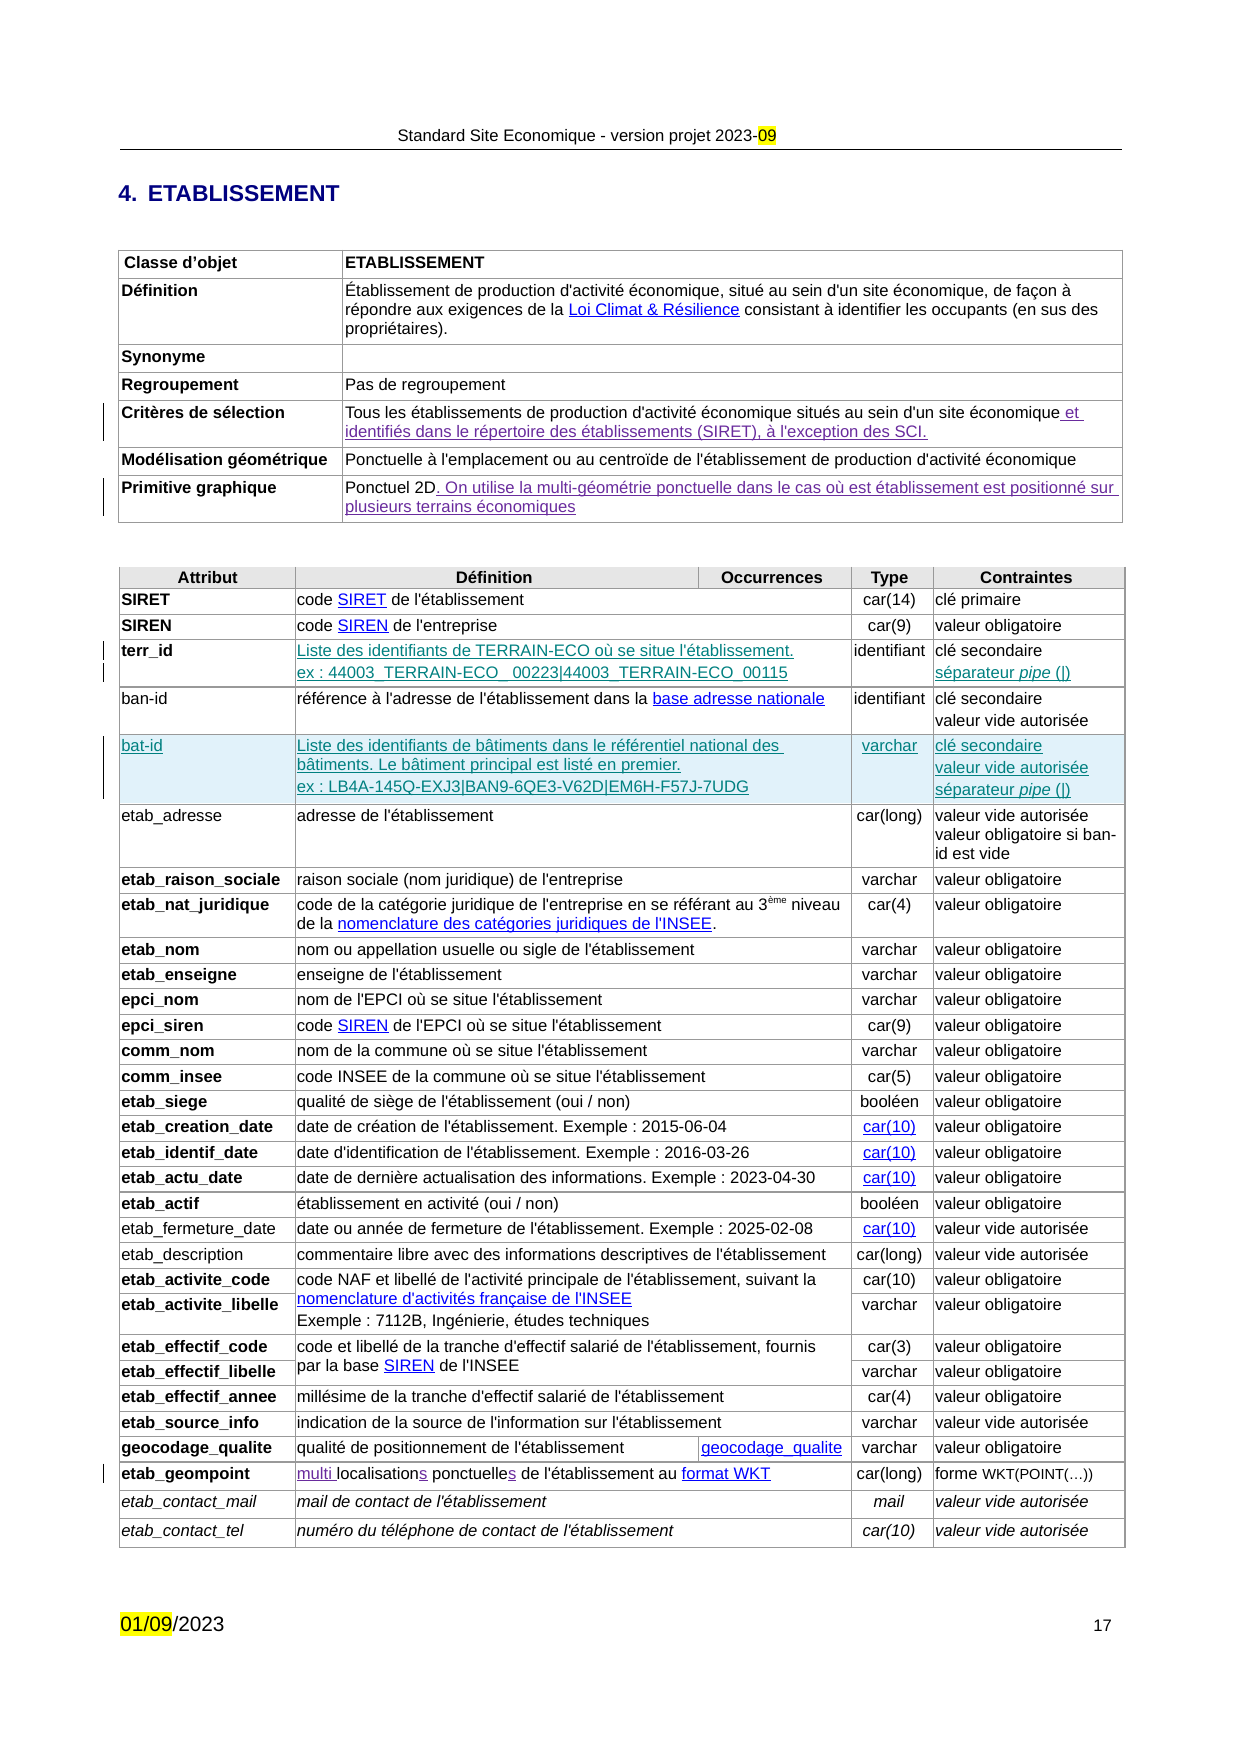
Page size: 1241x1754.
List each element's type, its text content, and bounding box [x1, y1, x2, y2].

table_cell forme WKT(POINT(…)) [934, 1463, 1124, 1490]
table_cell valeur obligatoire [934, 894, 1124, 937]
table_cell etab_fermeture_date [120, 1218, 295, 1242]
table_cell valeur obligatoire [934, 615, 1124, 639]
table_cell valeur obligatoire [934, 964, 1124, 988]
table_cell numéro du téléphone de contact de l'établissement [296, 1519, 851, 1547]
table_cell car(10) [852, 1269, 933, 1293]
table_cell etab_nom [120, 938, 295, 963]
table_cell car(long) [852, 1243, 933, 1268]
table_cell valeur obligatoire [934, 1193, 1124, 1217]
table_cell car(long) [852, 1463, 933, 1490]
table_cell etab_effectif_code [120, 1335, 295, 1360]
table_cell date de dernière actualisation des informations. Exemple : 2023-04-30 [296, 1167, 851, 1191]
table_cell varchar [852, 868, 933, 893]
table_cell valeur obligatoire [934, 1015, 1124, 1039]
table_cell adresse de l'établissement [296, 805, 851, 867]
table_cell etab_creation_date [120, 1116, 295, 1141]
table_header Classe d’objet [119, 251, 342, 277]
table_cell car(10) [852, 1116, 933, 1141]
table_cell indication de la source de l'information sur l'établissement [296, 1412, 851, 1436]
table_cell epci_siren [120, 1015, 295, 1039]
table_cell clé secondaire séparateur pipe (|) [934, 640, 1124, 686]
table_cell nom de la commune où se situe l'établissement [296, 1040, 851, 1064]
table_cell Critères de sélection [119, 401, 342, 447]
table_cell date de création de l'établissement. Exemple : 2015-06-04 [296, 1116, 851, 1141]
table_cell date d'identification de l'établissement. Exemple : 2016-03-26 [296, 1142, 851, 1166]
table_cell Définition [119, 279, 342, 344]
table_cell Liste des identifiants de TERRAIN-ECO où se situe l'établissement. ex : 44003_TERRAIN-ECO_ 00223|44003_TERRAIN-ECO_00115 [296, 640, 851, 686]
table_cell valeur obligatoire [934, 1437, 1124, 1461]
table_cell valeur obligatoire [934, 868, 1124, 893]
table_cell car(9) [852, 615, 933, 639]
table_cell raison sociale (nom juridique) de l'entreprise [296, 868, 851, 893]
table_cell valeur vide autorisée [934, 1519, 1124, 1547]
table_cell Primitive graphique [119, 476, 342, 522]
table_cell date ou année de fermeture de l'établissement. Exemple : 2025-02-08 [296, 1218, 851, 1242]
table_cell etab_adresse [120, 805, 295, 867]
table_cell geocodage_qualite [120, 1437, 295, 1461]
table_cell valeur obligatoire [934, 1065, 1124, 1090]
table_header Contraintes [934, 567, 1124, 588]
table_cell booléen [852, 1091, 933, 1115]
table_cell établissement en activité (oui / non) [296, 1193, 851, 1217]
table_cell qualité de positionnement de l'établissement [296, 1437, 698, 1461]
table_cell etab_actu_date [120, 1167, 295, 1191]
table_cell valeur obligatoire [934, 989, 1124, 1013]
table_cell etab_effectif_libelle [120, 1361, 295, 1385]
table_cell car(10) [852, 1519, 933, 1547]
table_cell valeur obligatoire [934, 1167, 1124, 1191]
table_cell valeur obligatoire [934, 1294, 1124, 1334]
table_cell code INSEE de la commune où se situe l'établissement [296, 1065, 851, 1090]
table_cell valeur obligatoire [934, 1142, 1124, 1166]
table_cell car(10) [852, 1218, 933, 1242]
table_cell epci_nom [120, 989, 295, 1013]
table_cell varchar [852, 1412, 933, 1436]
table_cell varchar [852, 964, 933, 988]
table_cell [343, 345, 1122, 372]
table_cell etab_description [120, 1243, 295, 1268]
table_cell code SIREN de l'entreprise [296, 615, 851, 639]
table_cell valeur vide autorisée [934, 1491, 1124, 1518]
table_cell code SIRET de l'établissement [296, 589, 851, 613]
table_cell etab_contact_tel [120, 1519, 295, 1547]
table_header Occurrences [699, 567, 851, 588]
table_cell Synonyme [119, 345, 342, 372]
table_cell etab_effectif_annee [120, 1386, 295, 1411]
table_cell valeur obligatoire [934, 1269, 1124, 1293]
table_cell code SIREN de l'EPCI où se situe l'établissement [296, 1015, 851, 1039]
table_cell code et libellé de la tranche d'effectif salarié de l'établissement, fournis par la base SIREN de l'INSEE [296, 1335, 851, 1385]
table_cell multi localisations ponctuelles de l'établissement au format WKT [296, 1463, 851, 1490]
table_cell Établissement de production d'activité économique, situé au sein d'un site économique, de façon à répondre aux exigences de la Loi Climat & Résilience consistant à identifier les occupants (en sus des propriétaires). [343, 279, 1122, 344]
table_cell ban-id [120, 688, 295, 734]
table_cell qualité de siège de l'établissement (oui / non) [296, 1091, 851, 1115]
table_cell car(10) [852, 1167, 933, 1191]
table_cell etab_siege [120, 1091, 295, 1115]
table_cell etab_contact_mail [120, 1491, 295, 1518]
table_cell Ponctuelle à l'emplacement ou au centroïde de l'établissement de production d'activité économique [343, 448, 1122, 475]
table_cell etab_enseigne [120, 964, 295, 988]
table_cell varchar [852, 1437, 933, 1461]
table_cell varchar [852, 989, 933, 1013]
table_cell car(14) [852, 589, 933, 613]
table_cell car(4) [852, 894, 933, 937]
table_cell car(5) [852, 1065, 933, 1090]
table_cell valeur obligatoire [934, 938, 1124, 963]
table_cell valeur obligatoire [934, 1386, 1124, 1411]
table_cell Ponctuel 2D. On utilise la multi-géométrie ponctuelle dans le cas où est établissement est positionné sur plusieurs terrains économiques [343, 476, 1122, 522]
table_cell identifiant [852, 640, 933, 686]
table_cell booléen [852, 1193, 933, 1217]
table_header Définition [296, 567, 698, 588]
table_cell SIRET [120, 589, 295, 613]
table_cell etab_source_info [120, 1412, 295, 1436]
table_cell varchar [852, 1361, 933, 1385]
table_cell valeur vide autorisée [934, 1218, 1124, 1242]
table_cell enseigne de l'établissement [296, 964, 851, 988]
table_cell valeur obligatoire [934, 1361, 1124, 1385]
table_cell code de la catégorie juridique de l'entreprise en se référant au 3ème niveau de la nomenclature des catégories juridiques de l'INSEE. [296, 894, 851, 937]
table_cell clé secondaire valeur vide autorisée [934, 688, 1124, 734]
table_cell etab_actif [120, 1193, 295, 1217]
table_cell valeur obligatoire [934, 1091, 1124, 1115]
table_cell identifiant [852, 688, 933, 734]
table_cell car(4) [852, 1386, 933, 1411]
table_cell varchar [852, 1294, 933, 1334]
table_cell valeur obligatoire [934, 1116, 1124, 1141]
table_cell etab_geompoint [120, 1463, 295, 1490]
table_cell comm_insee [120, 1065, 295, 1090]
table_cell varchar [852, 1040, 933, 1064]
table_cell mail [852, 1491, 933, 1518]
table_cell valeur vide autorisée valeur obligatoire si ban-id est vide [934, 805, 1124, 867]
table_cell Regroupement [119, 373, 342, 400]
table_cell valeur vide autorisée [934, 1412, 1124, 1436]
table_cell valeur vide autorisée [934, 1243, 1124, 1268]
table_cell référence à l'adresse de l'établissement dans la base adresse nationale [296, 688, 851, 734]
table_cell etab_identif_date [120, 1142, 295, 1166]
table_cell SIREN [120, 615, 295, 639]
table_cell etab_raison_sociale [120, 868, 295, 893]
subtitle ETABLISSEMENT [118, 180, 1122, 206]
table_header ETABLISSEMENT [343, 251, 1122, 277]
table_cell geocodage_qualite [699, 1437, 851, 1461]
table_cell comm_nom [120, 1040, 295, 1064]
table_cell commentaire libre avec des informations descriptives de l'établissement [296, 1243, 851, 1268]
table_cell code NAF et libellé de l'activité principale de l'établissement, suivant la nomenclature d'activités française de l'INSEE Exemple : 7112B, Ingénierie, études techniques [296, 1269, 851, 1334]
table_cell clé primaire [934, 589, 1124, 613]
table_cell millésime de la tranche d'effectif salarié de l'établissement [296, 1386, 851, 1411]
table_header Attribut [120, 567, 295, 588]
table_cell etab_activite_code [120, 1269, 295, 1293]
table_cell valeur obligatoire [934, 1335, 1124, 1360]
table_cell car(9) [852, 1015, 933, 1039]
table_cell nom de l'EPCI où se situe l'établissement [296, 989, 851, 1013]
table_cell Pas de regroupement [343, 373, 1122, 400]
table_cell Tous les établissements de production d'activité économique situés au sein d'un site économique et identifiés dans le répertoire des établissements (SIRET), à l'exception des SCI. [343, 401, 1122, 447]
table_cell car(long) [852, 805, 933, 867]
table_cell terr_id [120, 640, 295, 686]
table_cell car(10) [852, 1142, 933, 1166]
table_cell car(3) [852, 1335, 933, 1360]
table_cell Modélisation géométrique [119, 448, 342, 475]
table_header Type [852, 567, 933, 588]
table_cell valeur obligatoire [934, 1040, 1124, 1064]
table_cell mail de contact de l'établissement [296, 1491, 851, 1518]
table_cell etab_activite_libelle [120, 1294, 295, 1334]
table_cell varchar [852, 938, 933, 963]
table_cell nom ou appellation usuelle ou sigle de l'établissement [296, 938, 851, 963]
table_cell etab_nat_juridique [120, 894, 295, 937]
